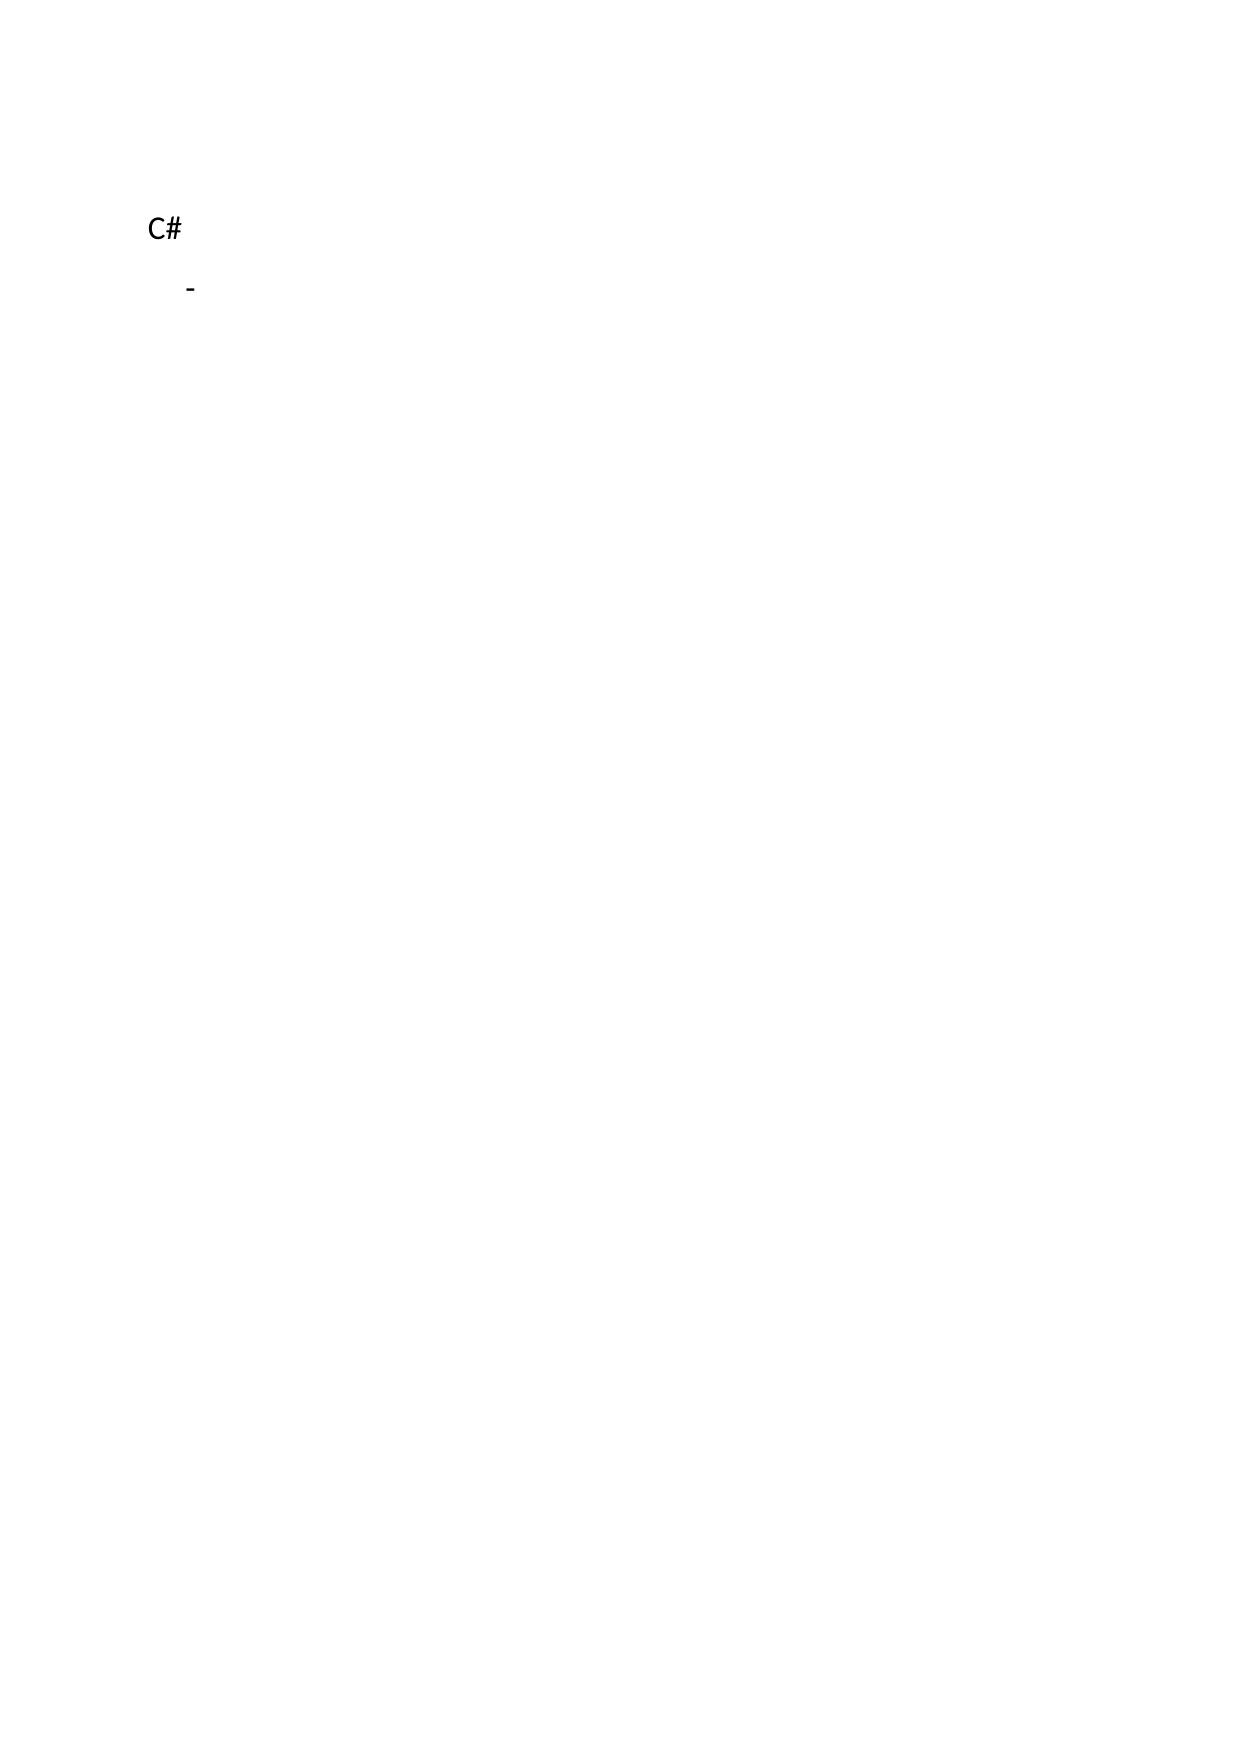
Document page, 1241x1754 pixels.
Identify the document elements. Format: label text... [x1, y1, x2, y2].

text C# [148, 207, 1093, 248]
